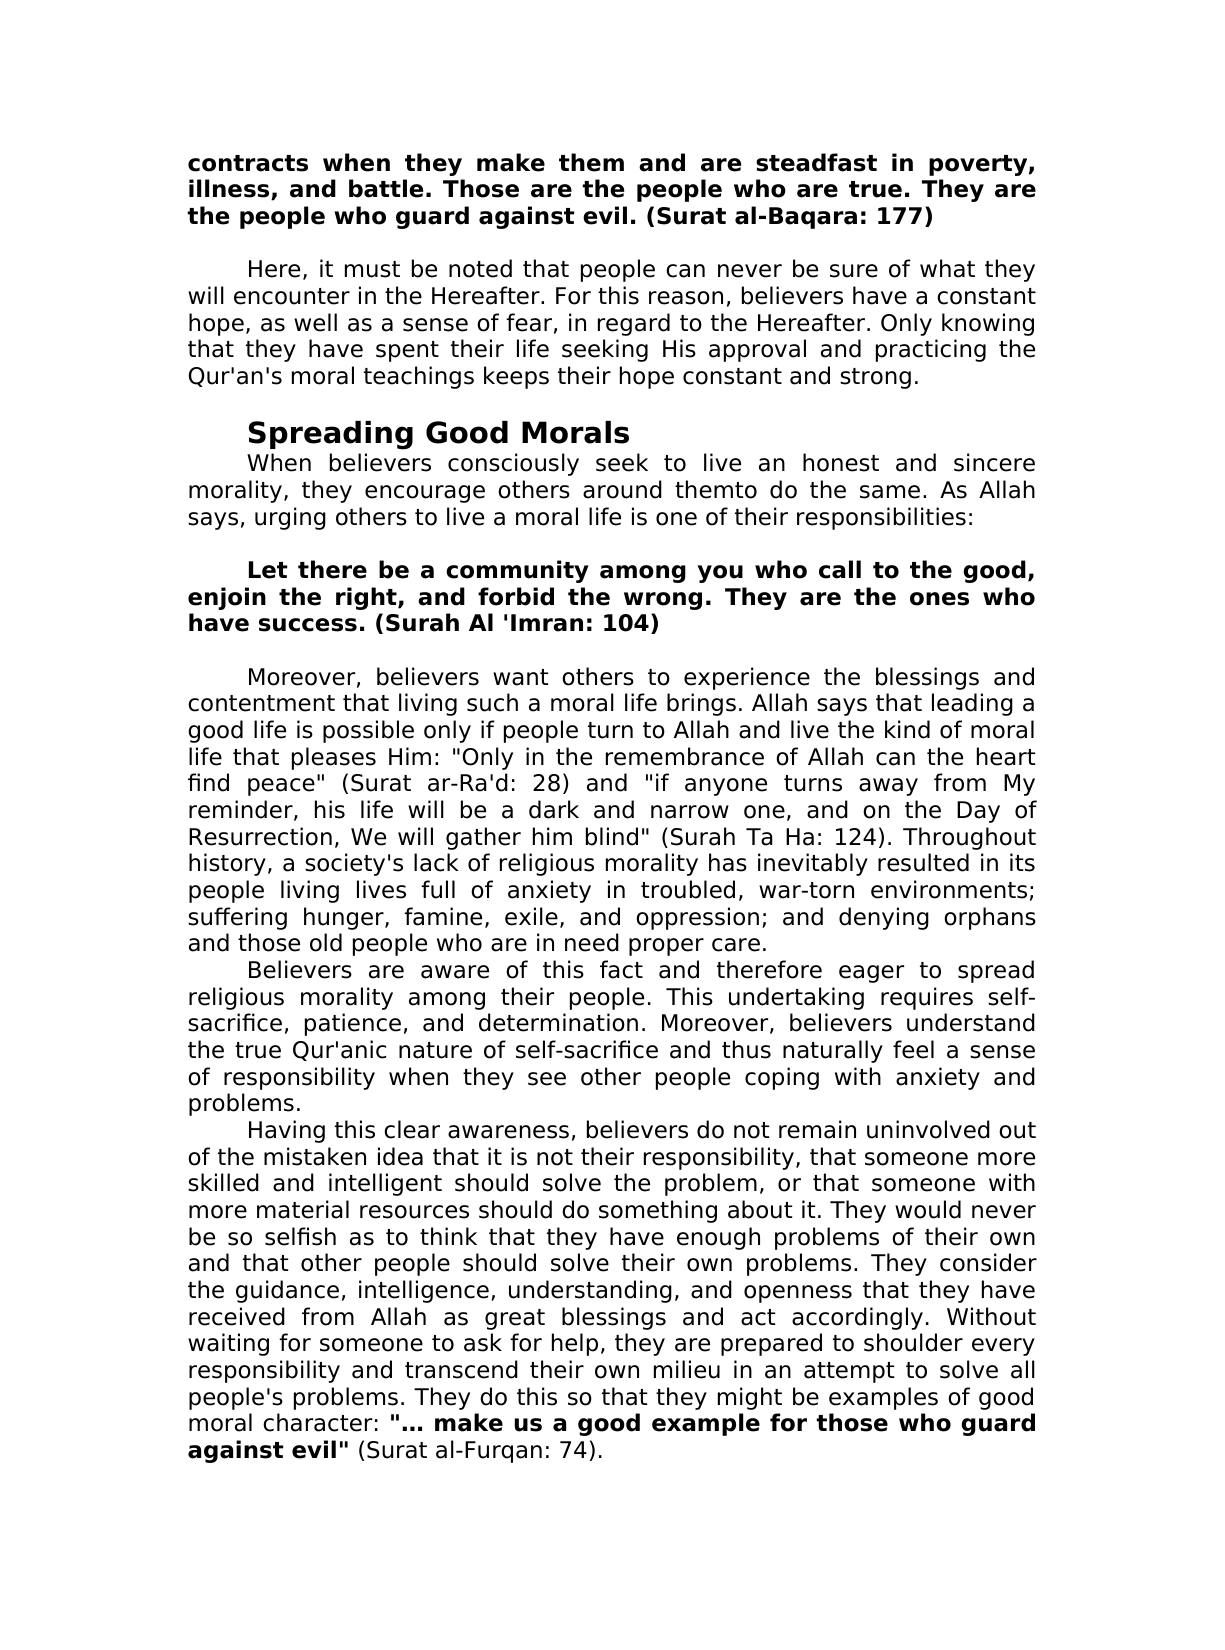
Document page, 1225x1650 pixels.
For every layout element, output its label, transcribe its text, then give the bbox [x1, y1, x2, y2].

text contracts when they make them and are steadfast in poverty, illness, and battle. Those are the people who are true. They are the people who guard against evil. (Surat al-Baqara: 177) [187, 150, 1037, 230]
text Moreover, believers want others to experience the blessings and contentment that living such a moral life brings. Allah says that leading a good life is possible only if people turn to Allah and live the kind of moral life that pleases Him: "Only in the remembrance of Allah can the heart find peace" (Surat ar-Ra'd: 28) and "if anyone turns away from My reminder, his life will be a dark and narrow one, and on the Day of Resurrection, We will gather him blind" (Surah Ta Ha: 124). Throughout history, a society's lack of religious morality has inevitably resulted in its people living lives full of anxiety in troubled, war-torn environments; suffering hunger, famine, exile, and oppression; and denying orphans and those old people who are in need proper care. [187, 664, 1037, 957]
text When believers consciously seek to live an honest and sincere morality, they encourage others around themto do the same. As Allah says, urging others to live a moral life is one of their responsibilities: [187, 451, 1037, 531]
text Here, it must be noted that people can never be sure of what they will encounter in the Hereafter. For this reason, believers have a constant hope, as well as a sense of fear, in regard to the Hereafter. Only knowing that they have spent their life seeking His approval and practicing the Qur'an's moral teachings keeps their hope constant and strong. [187, 257, 1037, 390]
text Having this clear awareness, believers do not remain uninvolved out of the mistaken idea that it is not their responsibility, that someone more skilled and intelligent should solve the problem, or that someone with more material resources should do something about it. They would never be so selfish as to think that they have enough problems of their own and that other people should solve their own problems. They consider the guidance, intelligence, understanding, and openness that they have received from Allah as great blessings and act accordingly. Without waiting for someone to ask for help, they are prepared to shoulder every responsibility and transcend their own milieu in an attempt to solve all people's problems. They do this so that they might be examples of good moral character: "… make us a good example for those who guard against evil" (Surat al-Furqan: 74). [187, 1117, 1037, 1464]
text Let there be a community among you who call to the good, enjoin the right, and forbid the wrong. They are the ones who have success. (Surah Al 'Imran: 104) [187, 557, 1037, 637]
text Believers are aware of this fact and therefore eager to spread religious morality among their people. This undertaking requires self-sacrifice, patience, and determination. Moreover, believers understand the true Qur'anic nature of self-sacrifice and thus naturally feel a sense of responsibility when they see other people coping with anxiety and problems. [187, 957, 1037, 1117]
text Spreading Good Morals [187, 417, 1037, 451]
